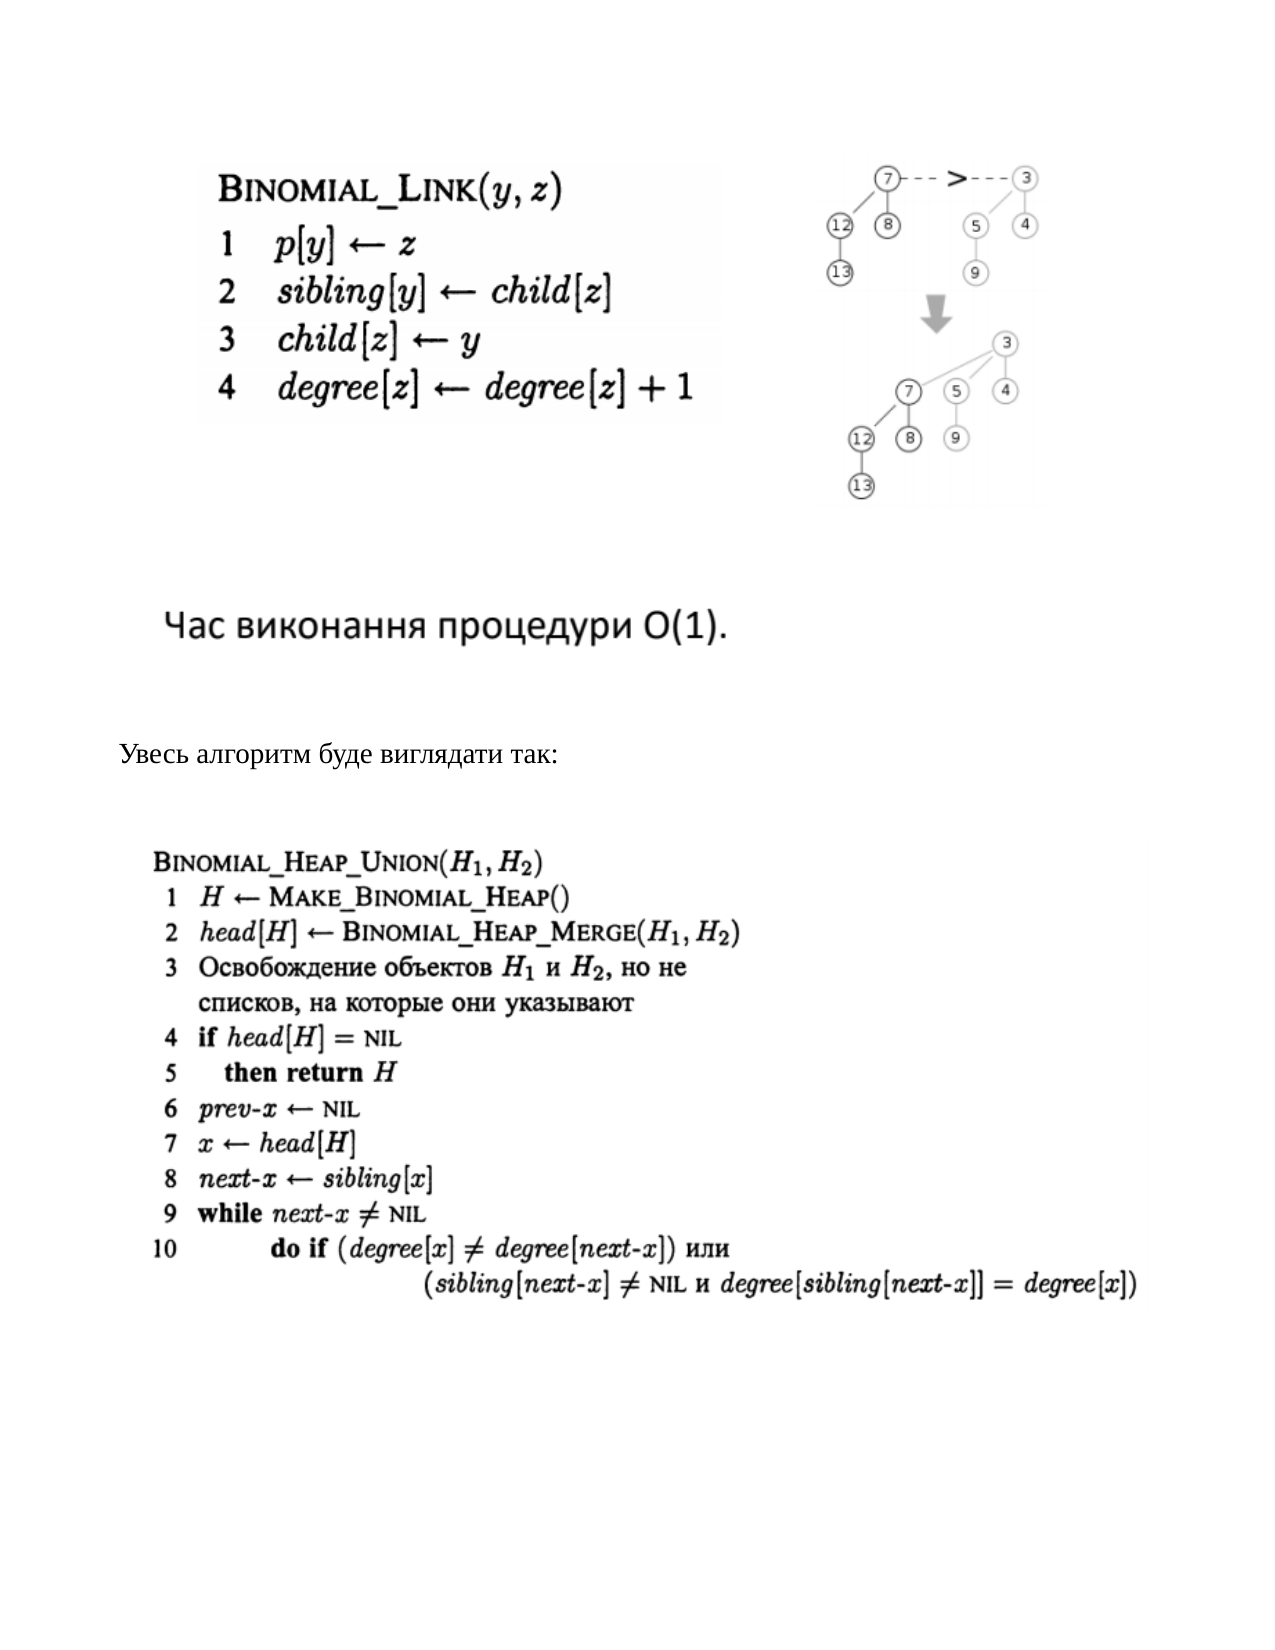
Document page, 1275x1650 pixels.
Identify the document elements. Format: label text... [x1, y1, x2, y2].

picture [118, 803, 1157, 1308]
text Увесь алгоритм буде виглядати так: [118, 736, 1157, 769]
picture [118, 118, 1157, 669]
